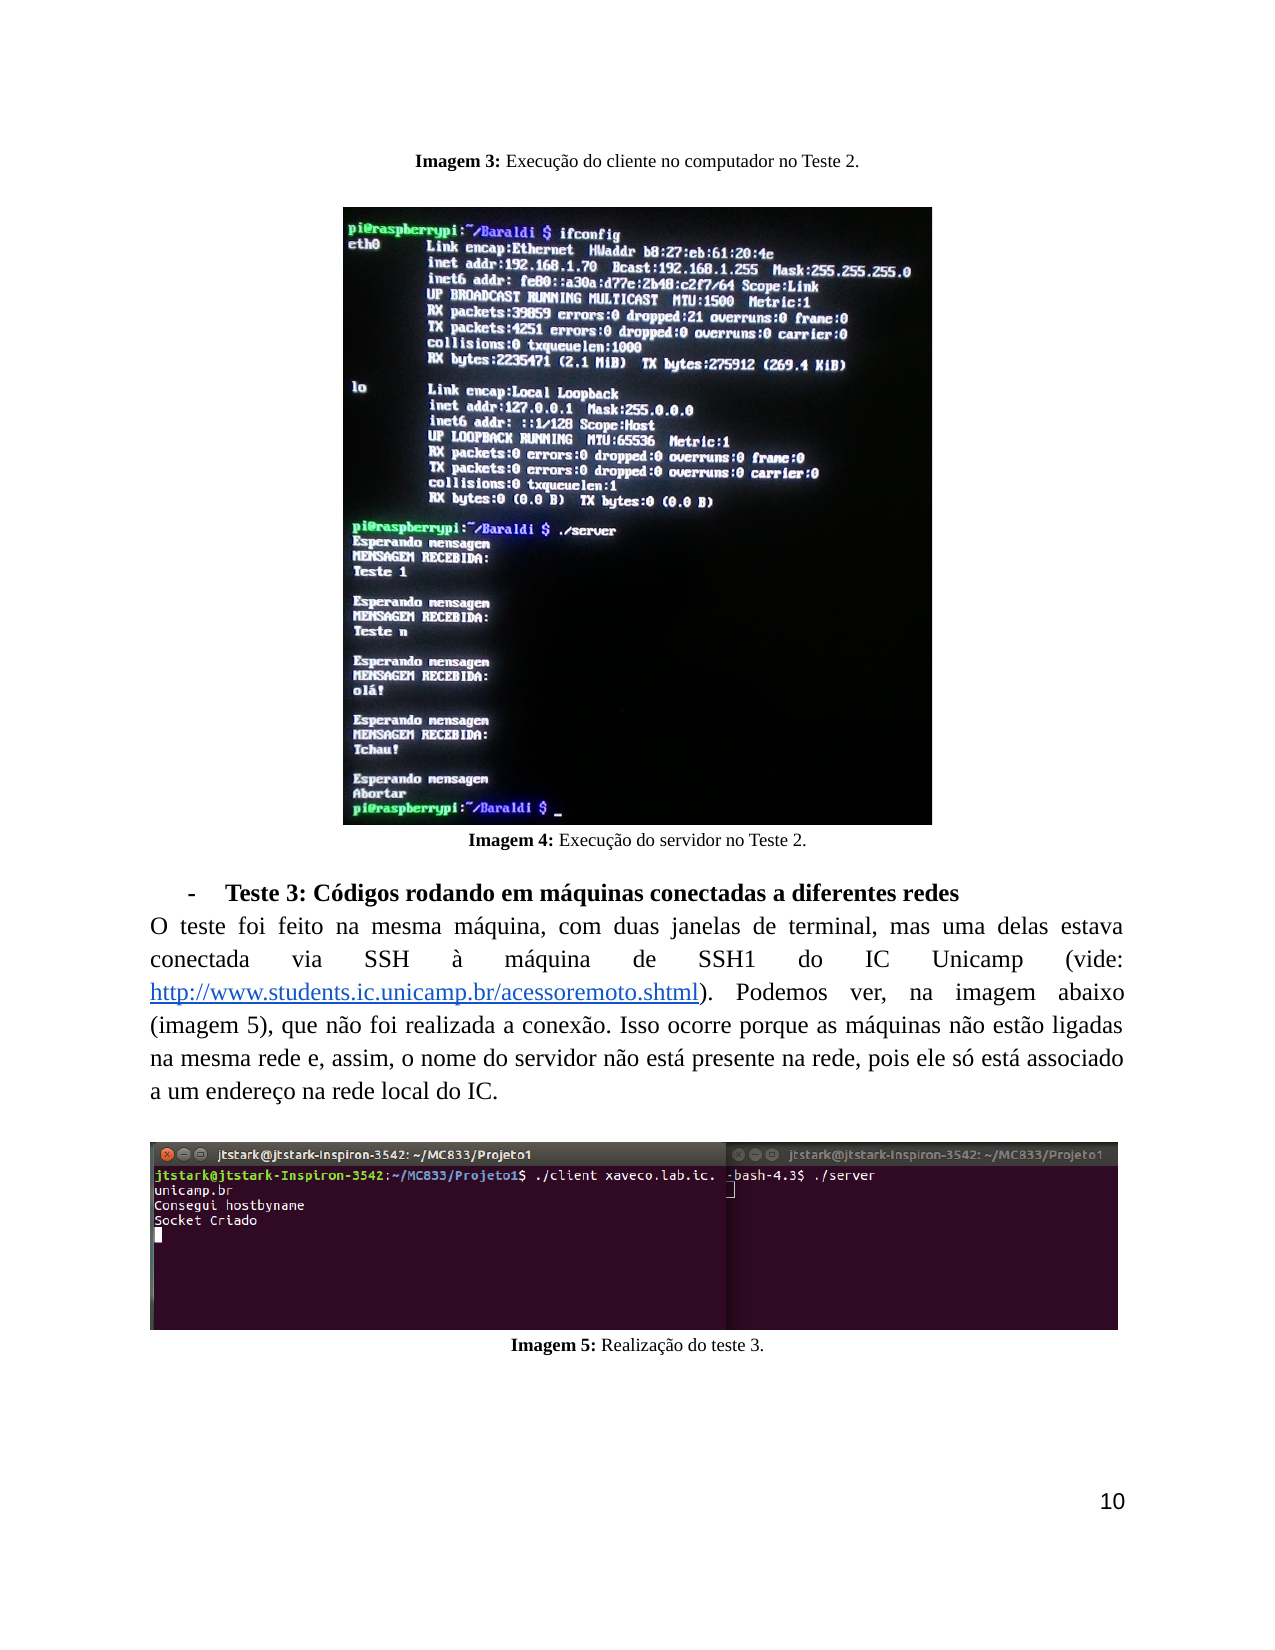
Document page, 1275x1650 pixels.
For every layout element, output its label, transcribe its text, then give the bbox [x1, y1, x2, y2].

text Imagem 5: Realização do teste 3. [150, 1333, 1125, 1355]
text Imagem 4: Execução do servidor no Teste 2. [150, 828, 1125, 850]
text O teste foi feito na mesma máquina, com duas janelas de terminal, mas uma delas estava conectada via SSH à máquina de SSH1 do IC Unicamp (vide: http://www.students.ic.unicamp.br/acessoremoto.shtml). Podemos ver, na imagem abaixo (imagem 5), que não foi realizada a conexão. Isso ocorre porque as máquinas não estão ligadas na mesma rede e, assim, o nome do servidor não está presente na rede, pois ele só está associado a um endereço na rede local do IC. [150, 911, 1125, 1105]
picture [150, 1142, 1118, 1246]
picture [343, 207, 933, 662]
text Imagem 3: Execução do cliente no computador no Teste 2. [150, 150, 1125, 172]
list Teste 3: Códigos rodando em máquinas conectadas a diferentes redes [187, 878, 1125, 907]
